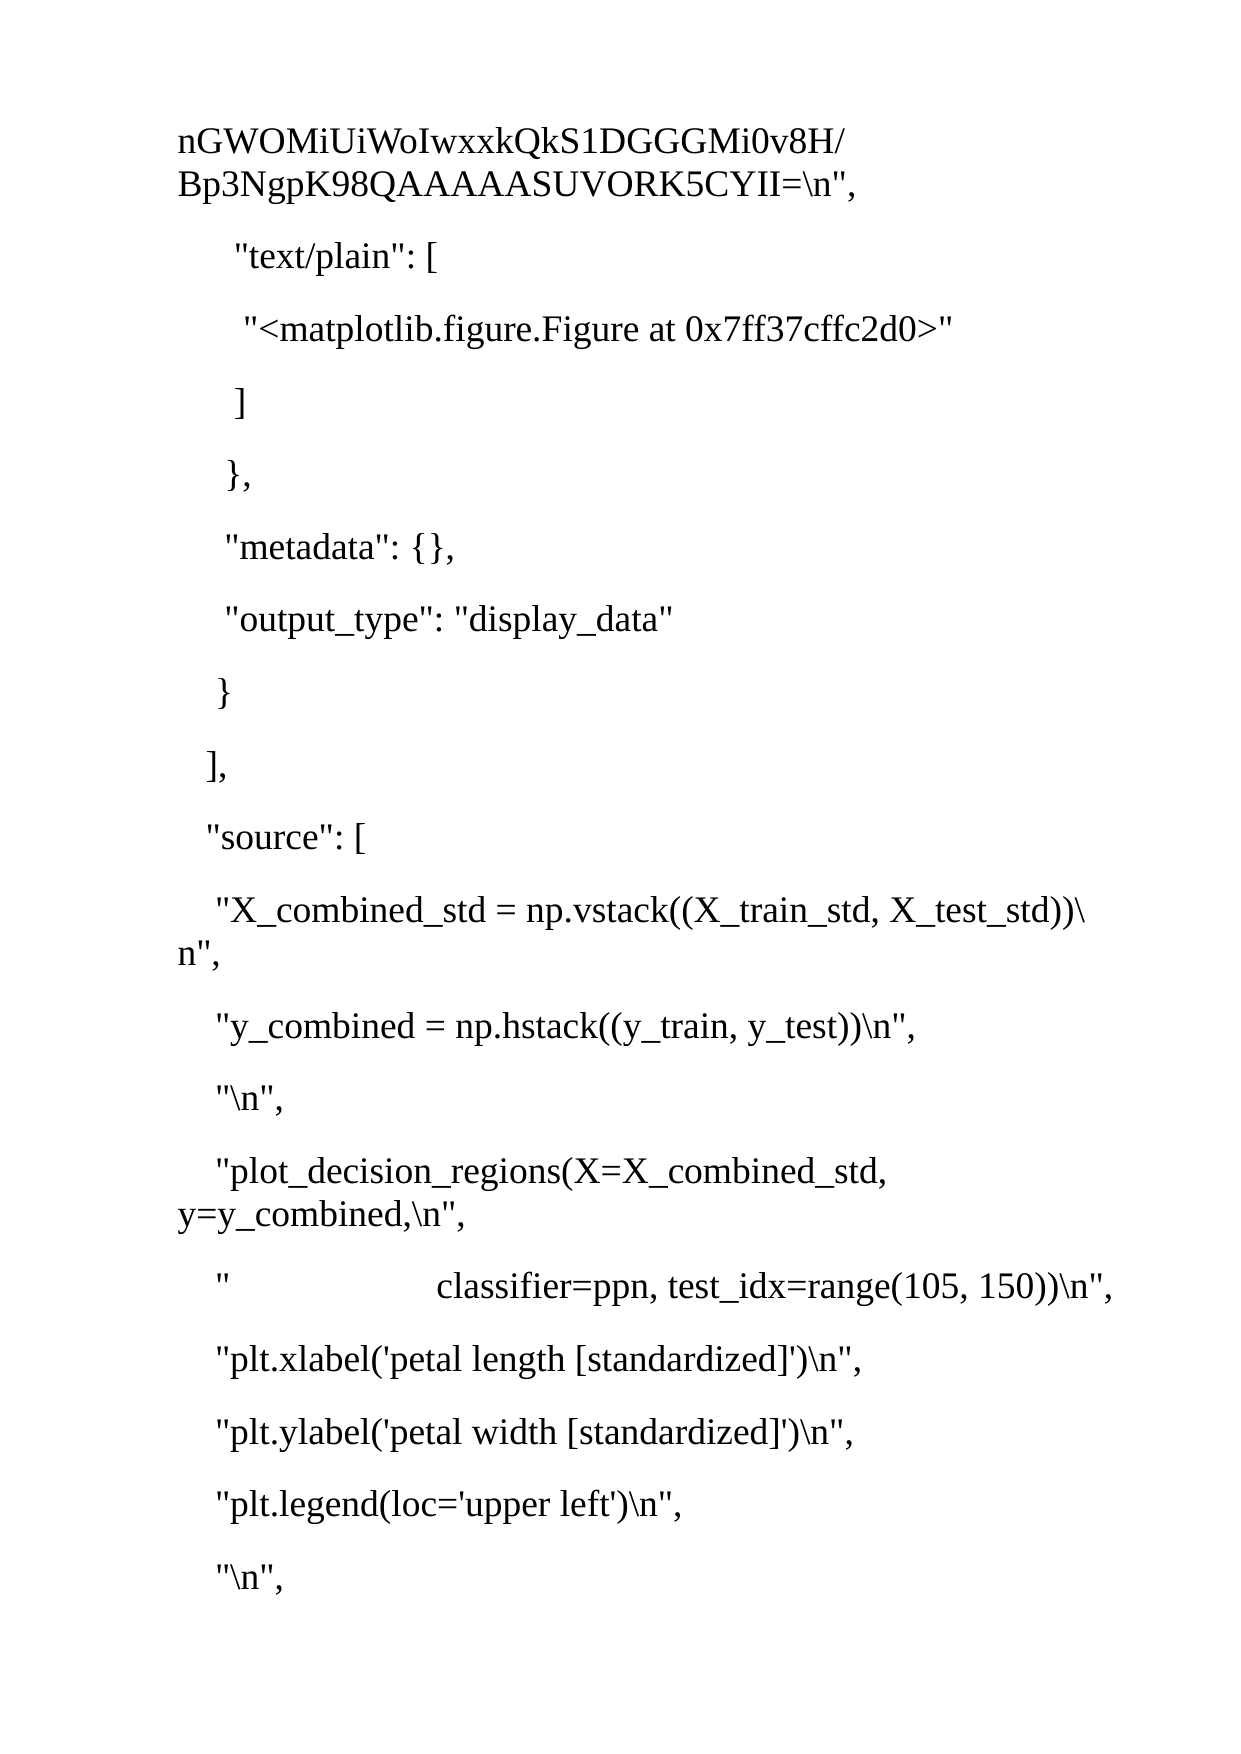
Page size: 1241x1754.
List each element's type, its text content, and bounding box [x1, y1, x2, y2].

list } [177, 669, 1122, 713]
list "plt.xlabel('petal length [standardized]')\n", [177, 1337, 1122, 1380]
list nGWOMiUiWoIwxxkQkS1DGGGMi0v8H/Bp3NgpK98QAAAAASUVORK5CYII=\n", [177, 118, 1122, 204]
list "source": [ [177, 815, 1122, 858]
list ] [177, 379, 1122, 422]
list "y_combined = np.hstack((y_train, y_test))\n", [177, 1003, 1122, 1046]
list }, [177, 452, 1122, 495]
list " classifier=ppn, test_idx=range(105, 150))\n", [177, 1264, 1122, 1307]
list "output_type": "display_data" [177, 597, 1122, 640]
list "X_combined_std = np.vstack((X_train_std, X_test_std))\n", [177, 887, 1122, 973]
list "plt.legend(loc='upper left')\n", [177, 1482, 1122, 1525]
list "text/plain": [ [177, 234, 1122, 277]
list "plt.ylabel('petal width [standardized]')\n", [177, 1409, 1122, 1452]
list "\n", [177, 1554, 1122, 1597]
list "plot_decision_regions(X=X_combined_std, y=y_combined,\n", [177, 1148, 1122, 1234]
list "<matplotlib.figure.Figure at 0x7ff37cffc2d0>" [177, 306, 1122, 349]
list "\n", [177, 1076, 1122, 1119]
list "metadata": {}, [177, 524, 1122, 567]
list ], [177, 742, 1122, 785]
